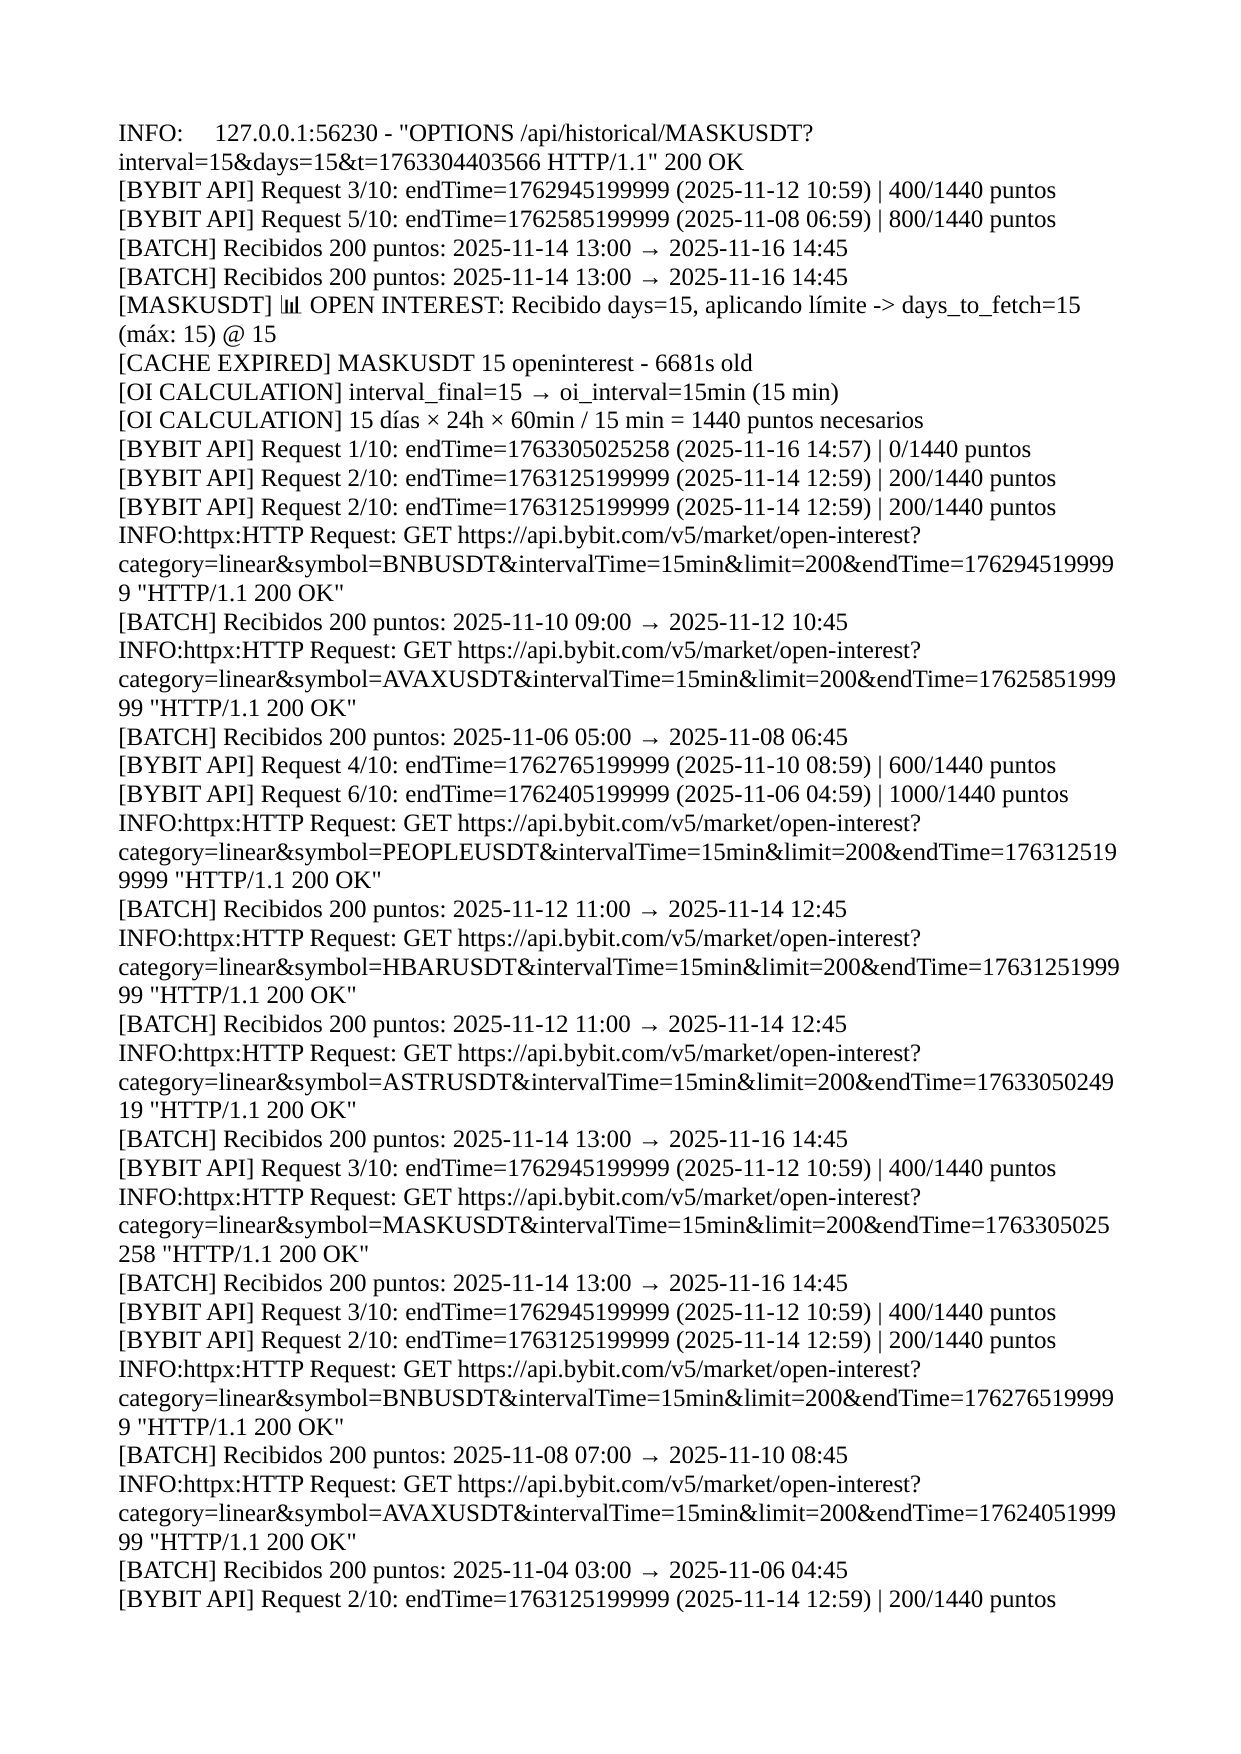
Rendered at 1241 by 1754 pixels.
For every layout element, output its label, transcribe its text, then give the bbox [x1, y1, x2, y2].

text [BATCH] Recibidos 200 puntos: 2025-11-14 13:00 → 2025-11-16 14:45 [118, 1124, 1122, 1153]
text INFO:httpx:HTTP Request: GET https://api.bybit.com/v5/market/open-interest?category=linear&symbol=ASTRUSDT&intervalTime=15min&limit=200&endTime=1763305024919 "HTTP/1.1 200 OK" [118, 1038, 1122, 1124]
text [OI CALCULATION] 15 días × 24h × 60min / 15 min = 1440 puntos necesarios [118, 406, 1122, 434]
text INFO:httpx:HTTP Request: GET https://api.bybit.com/v5/market/open-interest?category=linear&symbol=AVAXUSDT&intervalTime=15min&limit=200&endTime=1762585199999 "HTTP/1.1 200 OK" [118, 636, 1122, 722]
text [BATCH] Recibidos 200 puntos: 2025-11-12 11:00 → 2025-11-14 12:45 [118, 894, 1122, 923]
text [BYBIT API] Request 3/10: endTime=1762945199999 (2025-11-12 10:59) | 400/1440 puntos [118, 1297, 1122, 1326]
text [BYBIT API] Request 2/10: endTime=1763125199999 (2025-11-14 12:59) | 200/1440 puntos [118, 1584, 1122, 1613]
text [BYBIT API] Request 6/10: endTime=1762405199999 (2025-11-06 04:59) | 1000/1440 puntos [118, 779, 1122, 808]
text INFO:httpx:HTTP Request: GET https://api.bybit.com/v5/market/open-interest?category=linear&symbol=PEOPLEUSDT&intervalTime=15min&limit=200&endTime=1763125199999 "HTTP/1.1 200 OK" [118, 808, 1122, 894]
text INFO:httpx:HTTP Request: GET https://api.bybit.com/v5/market/open-interest?category=linear&symbol=BNBUSDT&intervalTime=15min&limit=200&endTime=1762765199999 "HTTP/1.1 200 OK" [118, 1354, 1122, 1441]
text INFO:httpx:HTTP Request: GET https://api.bybit.com/v5/market/open-interest?category=linear&symbol=HBARUSDT&intervalTime=15min&limit=200&endTime=1763125199999 "HTTP/1.1 200 OK" [118, 923, 1122, 1009]
text INFO:httpx:HTTP Request: GET https://api.bybit.com/v5/market/open-interest?category=linear&symbol=AVAXUSDT&intervalTime=15min&limit=200&endTime=1762405199999 "HTTP/1.1 200 OK" [118, 1469, 1122, 1556]
text [BYBIT API] Request 3/10: endTime=1762945199999 (2025-11-12 10:59) | 400/1440 puntos [118, 1153, 1122, 1182]
text [BATCH] Recibidos 200 puntos: 2025-11-14 13:00 → 2025-11-16 14:45 [118, 233, 1122, 262]
text [BYBIT API] Request 1/10: endTime=1763305025258 (2025-11-16 14:57) | 0/1440 puntos [118, 434, 1122, 463]
text [BATCH] Recibidos 200 puntos: 2025-11-14 13:00 → 2025-11-16 14:45 [118, 1268, 1122, 1297]
text [BATCH] Recibidos 200 puntos: 2025-11-14 13:00 → 2025-11-16 14:45 [118, 262, 1122, 291]
text [BATCH] Recibidos 200 puntos: 2025-11-12 11:00 → 2025-11-14 12:45 [118, 1009, 1122, 1038]
text [BYBIT API] Request 2/10: endTime=1763125199999 (2025-11-14 12:59) | 200/1440 puntos [118, 463, 1122, 492]
text [BATCH] Recibidos 200 puntos: 2025-11-10 09:00 → 2025-11-12 10:45 [118, 607, 1122, 636]
text INFO:httpx:HTTP Request: GET https://api.bybit.com/v5/market/open-interest?category=linear&symbol=MASKUSDT&intervalTime=15min&limit=200&endTime=1763305025258 "HTTP/1.1 200 OK" [118, 1182, 1122, 1268]
text [BATCH] Recibidos 200 puntos: 2025-11-06 05:00 → 2025-11-08 06:45 [118, 722, 1122, 751]
text INFO:httpx:HTTP Request: GET https://api.bybit.com/v5/market/open-interest?category=linear&symbol=BNBUSDT&intervalTime=15min&limit=200&endTime=1762945199999 "HTTP/1.1 200 OK" [118, 521, 1122, 607]
text [BATCH] Recibidos 200 puntos: 2025-11-08 07:00 → 2025-11-10 08:45 [118, 1441, 1122, 1469]
text [BATCH] Recibidos 200 puntos: 2025-11-04 03:00 → 2025-11-06 04:45 [118, 1556, 1122, 1584]
text [BYBIT API] Request 2/10: endTime=1763125199999 (2025-11-14 12:59) | 200/1440 puntos [118, 492, 1122, 521]
text [BYBIT API] Request 2/10: endTime=1763125199999 (2025-11-14 12:59) | 200/1440 puntos [118, 1326, 1122, 1354]
text [BYBIT API] Request 4/10: endTime=1762765199999 (2025-11-10 08:59) | 600/1440 puntos [118, 751, 1122, 779]
text [MASKUSDT] 📊 OPEN INTEREST: Recibido days=15, aplicando límite -> days_to_fetch=15 (máx: 15) @ 15 [118, 291, 1122, 348]
text [OI CALCULATION] interval_final=15 → oi_interval=15min (15 min) [118, 377, 1122, 406]
text [BYBIT API] Request 5/10: endTime=1762585199999 (2025-11-08 06:59) | 800/1440 puntos [118, 204, 1122, 233]
text [CACHE EXPIRED] MASKUSDT 15 openinterest - 6681s old [118, 348, 1122, 377]
text INFO: 127.0.0.1:56230 - "OPTIONS /api/historical/MASKUSDT?interval=15&days=15&t=1763304403566 HTTP/1.1" 200 OK [118, 118, 1122, 176]
text [BYBIT API] Request 3/10: endTime=1762945199999 (2025-11-12 10:59) | 400/1440 puntos [118, 176, 1122, 204]
